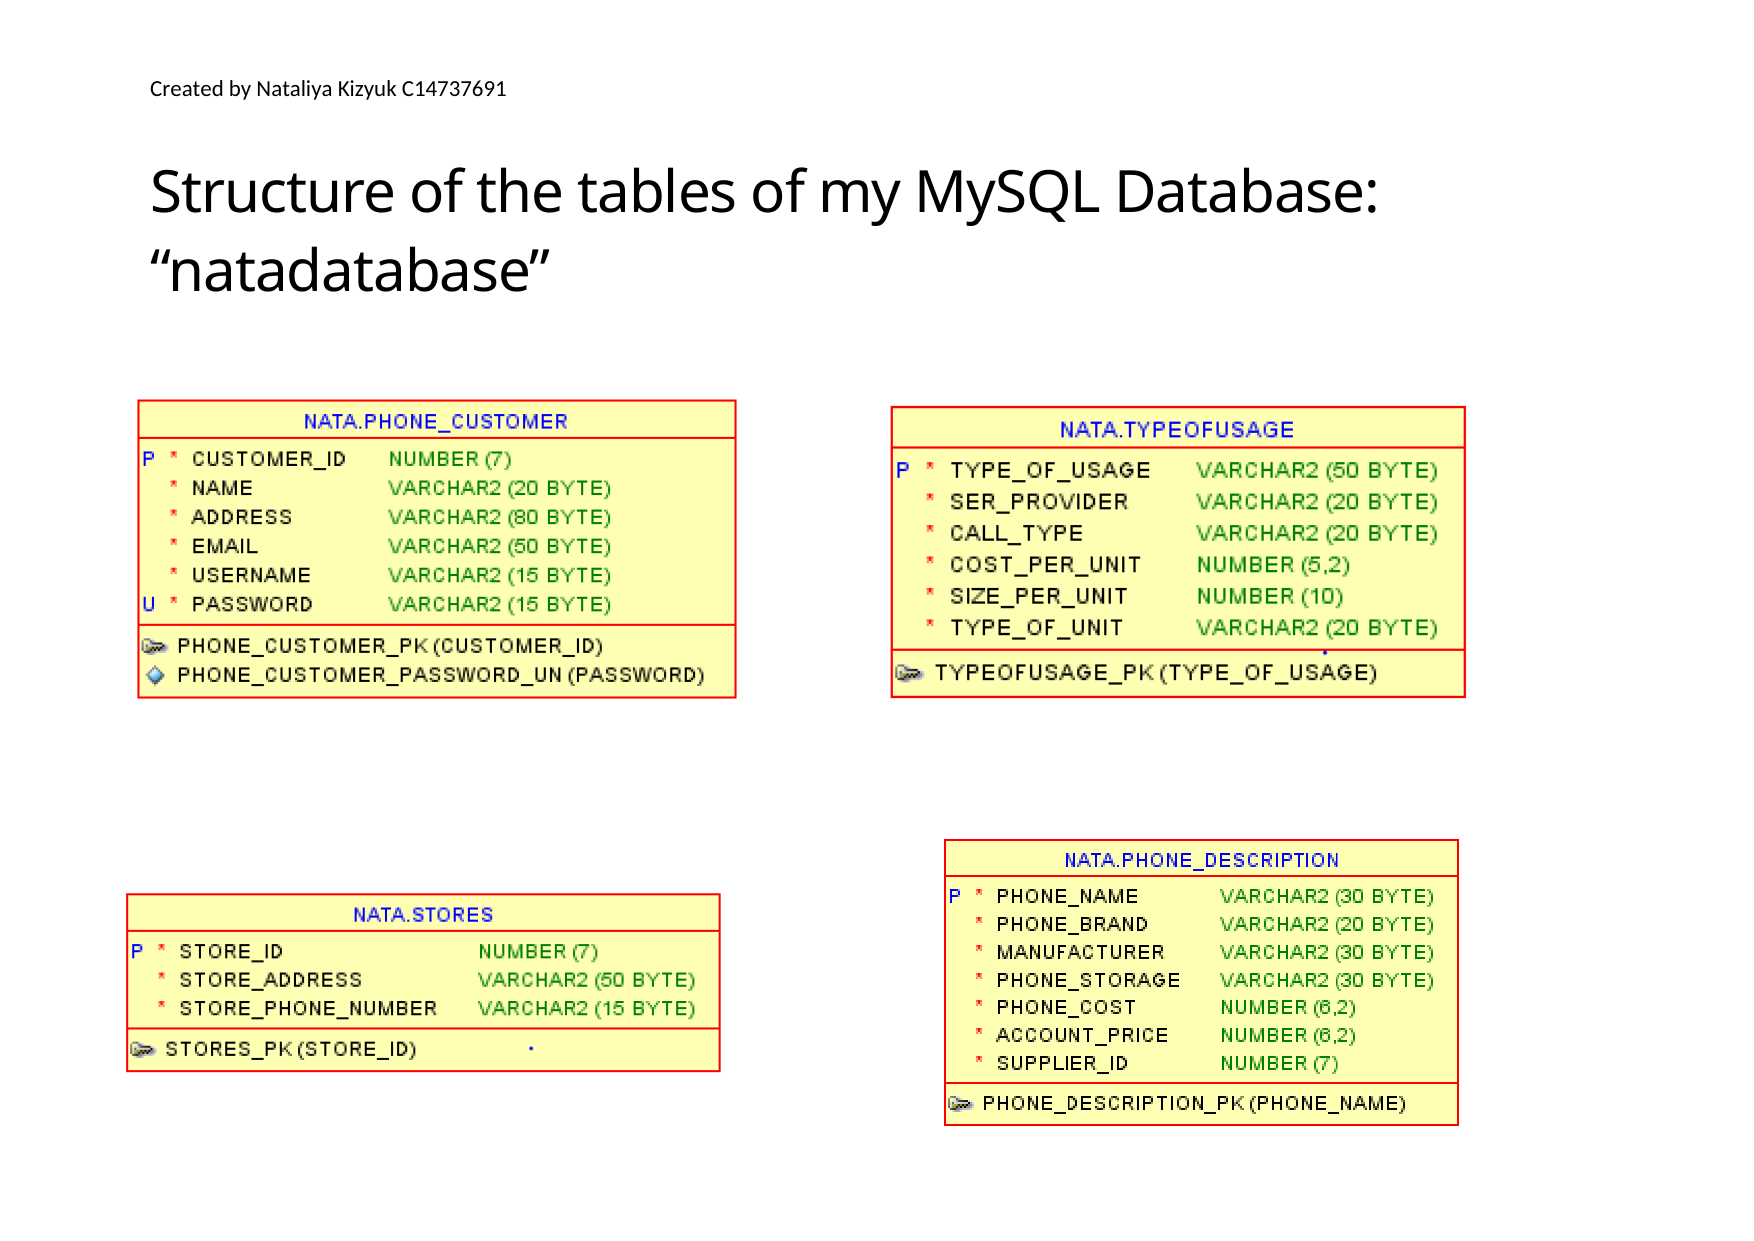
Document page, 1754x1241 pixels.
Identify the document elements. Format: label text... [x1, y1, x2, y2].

title Structure of the tables of my MySQL Database: “natadatabase” [150, 150, 1604, 309]
